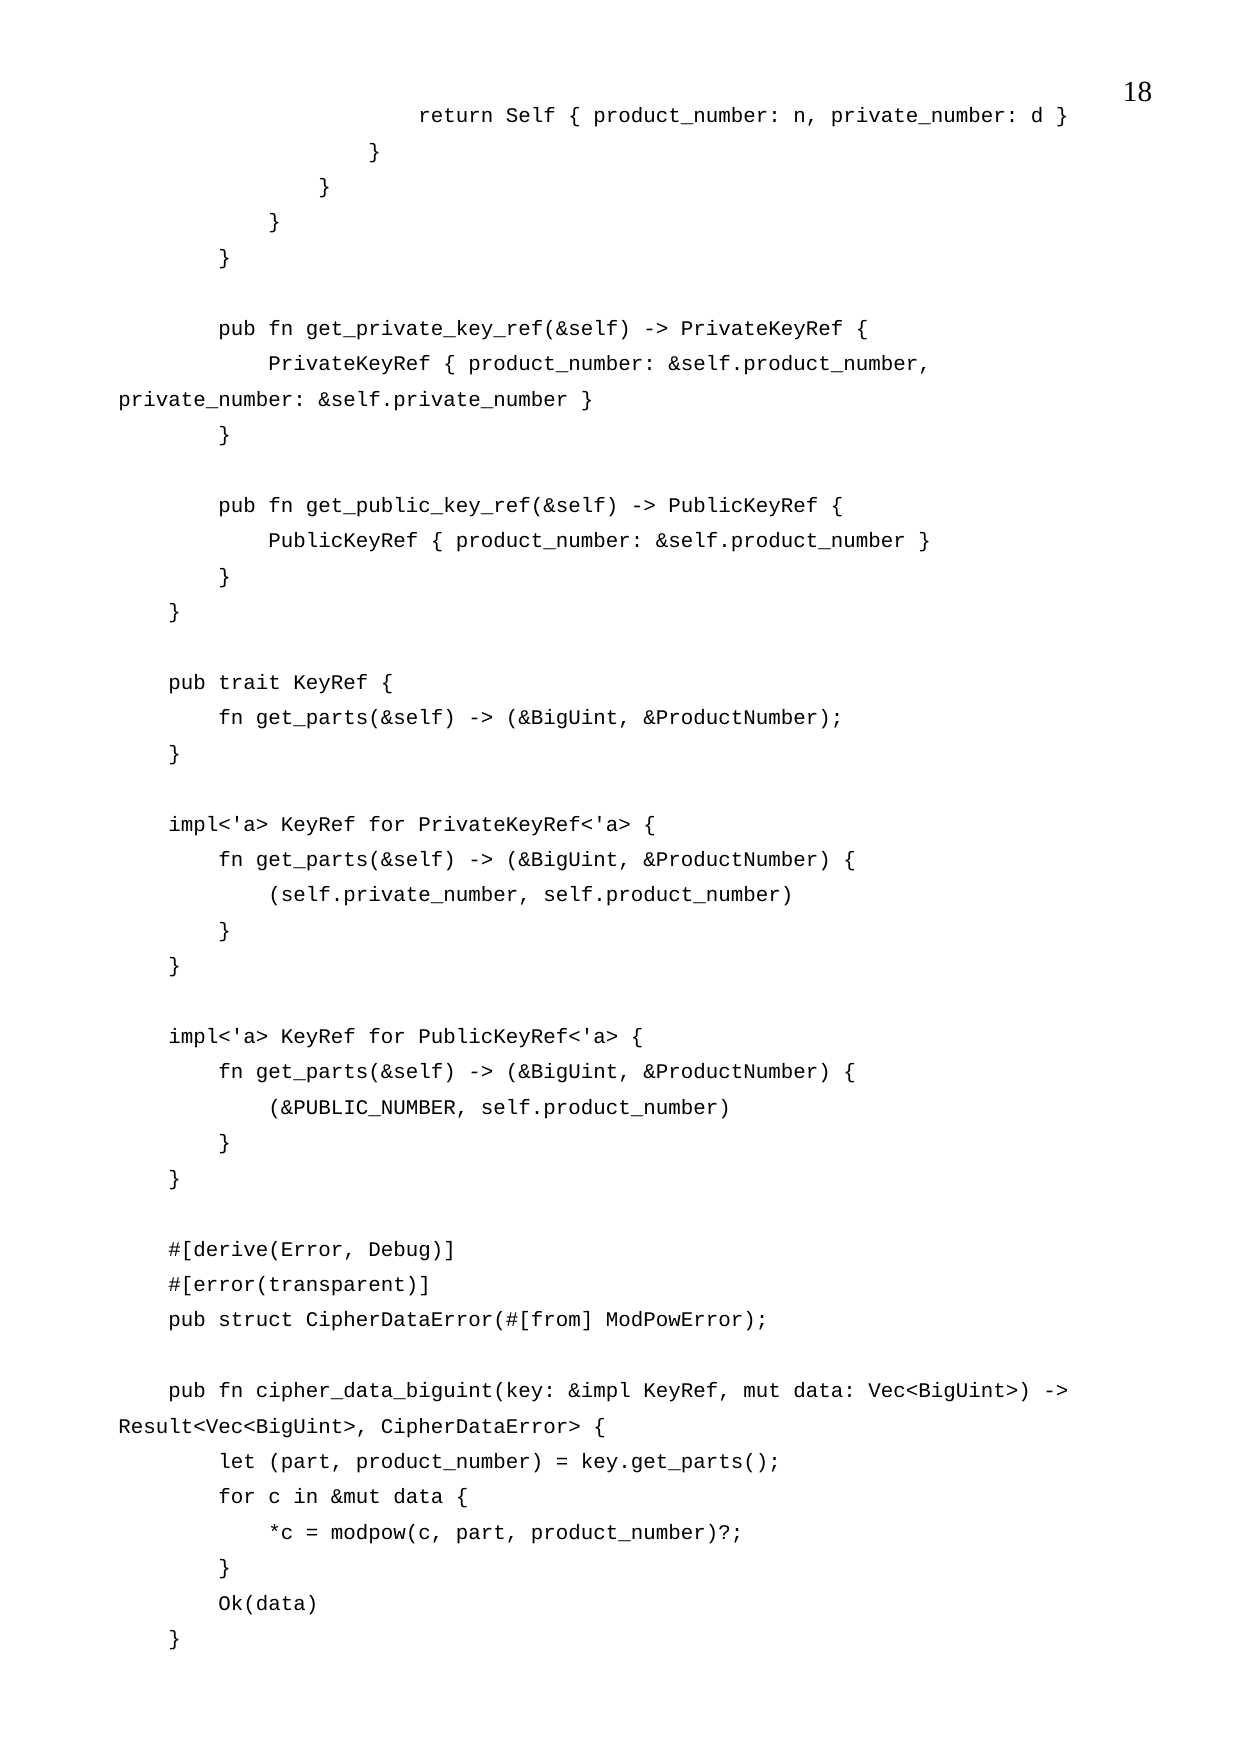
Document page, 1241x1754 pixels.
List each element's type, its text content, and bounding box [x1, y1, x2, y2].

text } [118, 1628, 1122, 1652]
text pub fn cipher_data_biguint(key: &impl KeyRef, mut data: Vec<BigUint>) -> Result<Vec<BigUint>, CipherDataError> { [118, 1380, 1122, 1439]
text pub fn get_public_key_ref(&self) -> PublicKeyRef { [118, 495, 1122, 518]
text } [118, 1557, 1122, 1581]
text impl<'a> KeyRef for PrivateKeyRef<'a> { [118, 813, 1122, 837]
text } [118, 1132, 1122, 1156]
text for c in &mut data { [118, 1486, 1122, 1510]
text } [118, 176, 1122, 200]
text #[derive(Error, Debug)] [118, 1238, 1122, 1262]
text fn get_parts(&self) -> (&BigUint, &ProductNumber) { [118, 849, 1122, 873]
text (self.private_number, self.product_number) [118, 884, 1122, 908]
text Ok(data) [118, 1593, 1122, 1616]
text return Self { product_number: n, private_number: d } [118, 105, 1122, 129]
text PublicKeyRef { product_number: &self.product_number } [118, 530, 1122, 554]
text *c = modpow(c, part, product_number)?; [118, 1522, 1122, 1546]
text } [118, 141, 1122, 164]
text } [118, 743, 1122, 766]
text let (part, product_number) = key.get_parts(); [118, 1451, 1122, 1475]
text } [118, 424, 1122, 448]
text PrivateKeyRef { product_number: &self.product_number, private_number: &self.private_number } [118, 353, 1122, 412]
text } [118, 1168, 1122, 1191]
text pub trait KeyRef { [118, 672, 1122, 696]
text fn get_parts(&self) -> (&BigUint, &ProductNumber) { [118, 1061, 1122, 1085]
text } [118, 247, 1122, 271]
text fn get_parts(&self) -> (&BigUint, &ProductNumber); [118, 707, 1122, 731]
text } [118, 955, 1122, 979]
text pub fn get_private_key_ref(&self) -> PrivateKeyRef { [118, 318, 1122, 341]
text } [118, 211, 1122, 235]
text pub struct CipherDataError(#[from] ModPowError); [118, 1309, 1122, 1333]
text (&PUBLIC_NUMBER, self.product_number) [118, 1097, 1122, 1121]
text } [118, 601, 1122, 625]
text #[error(transparent)] [118, 1274, 1122, 1298]
text } [118, 566, 1122, 589]
text } [118, 920, 1122, 943]
text impl<'a> KeyRef for PublicKeyRef<'a> { [118, 1026, 1122, 1050]
